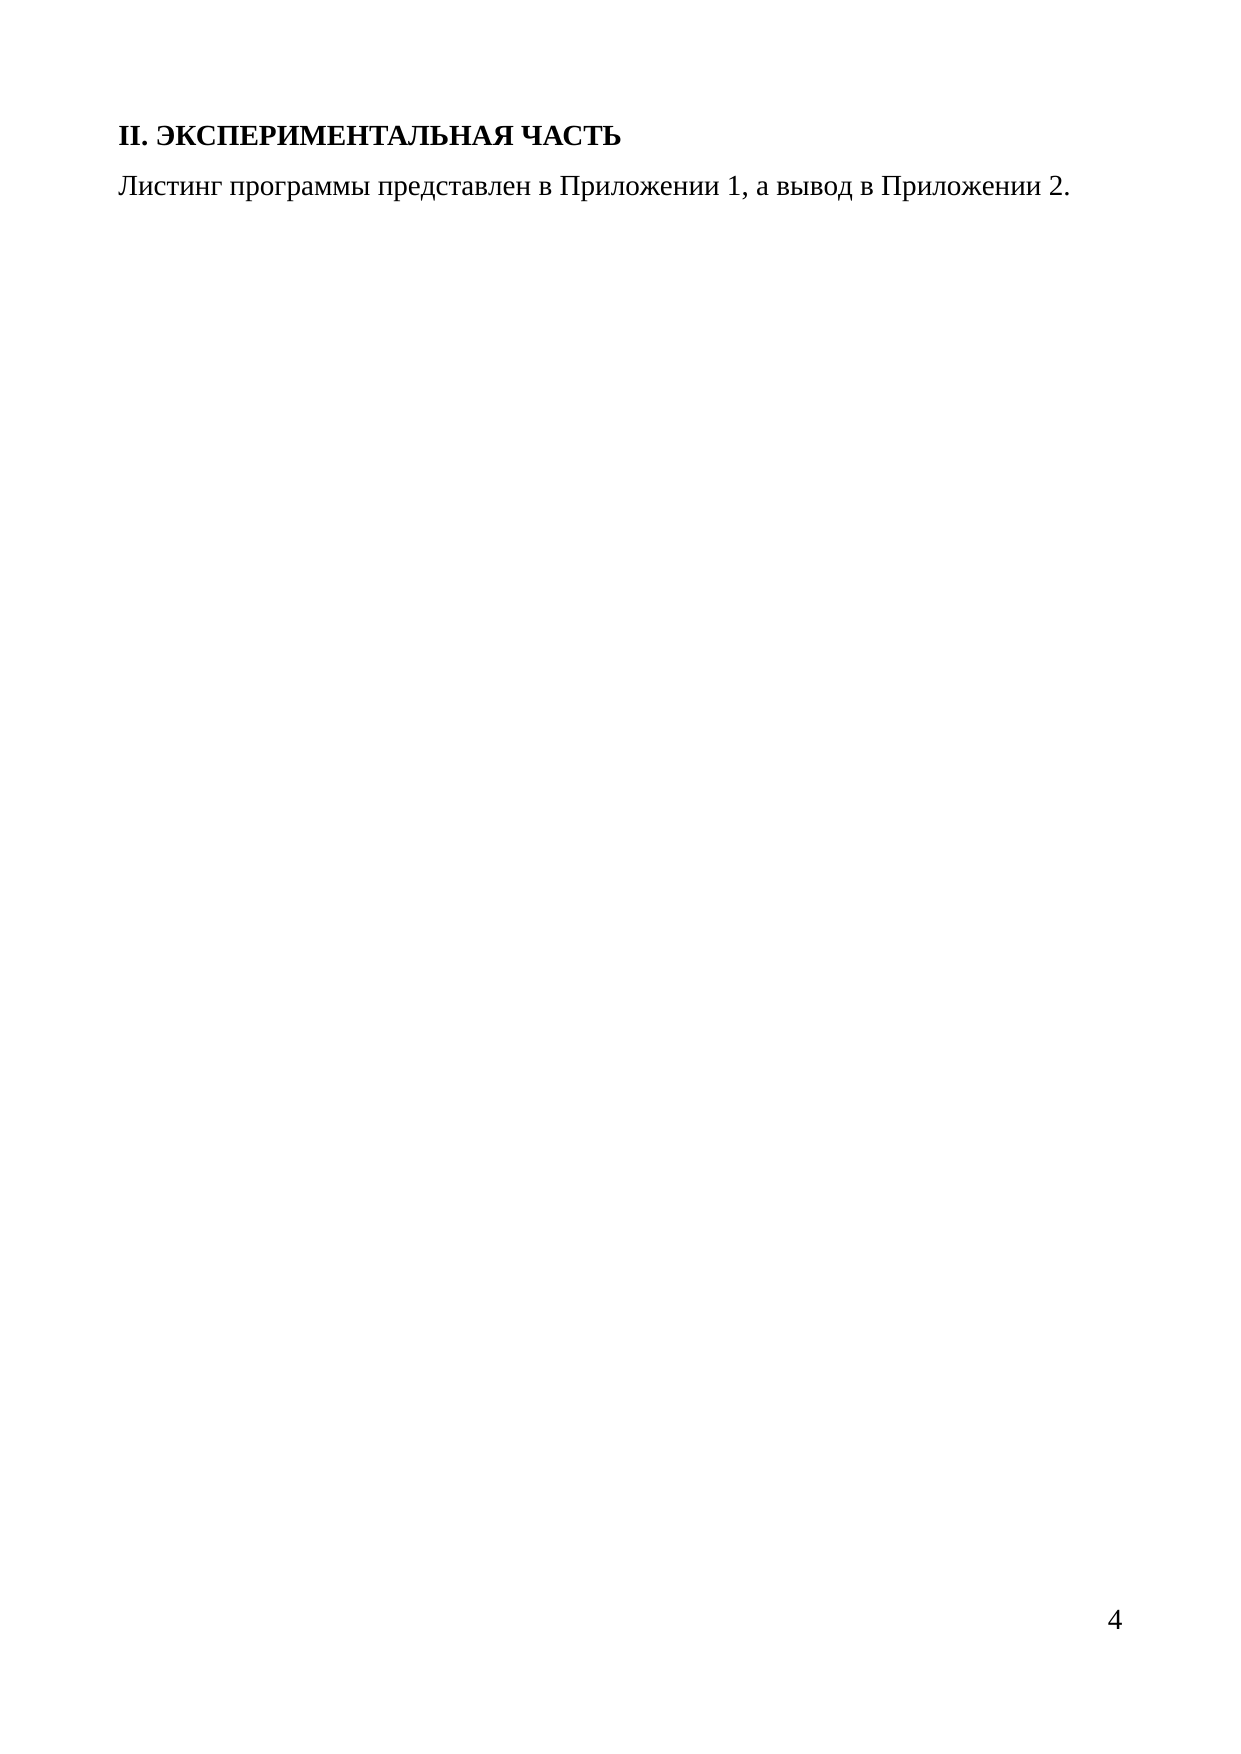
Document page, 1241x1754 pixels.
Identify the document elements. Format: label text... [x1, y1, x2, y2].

subtitle II. ЭКСПЕРИМЕНТАЛЬНАЯ ЧАСТЬ [118, 118, 1122, 152]
text Листинг программы представлен в Приложении 1, а вывод в Приложении 2. [118, 168, 1122, 202]
